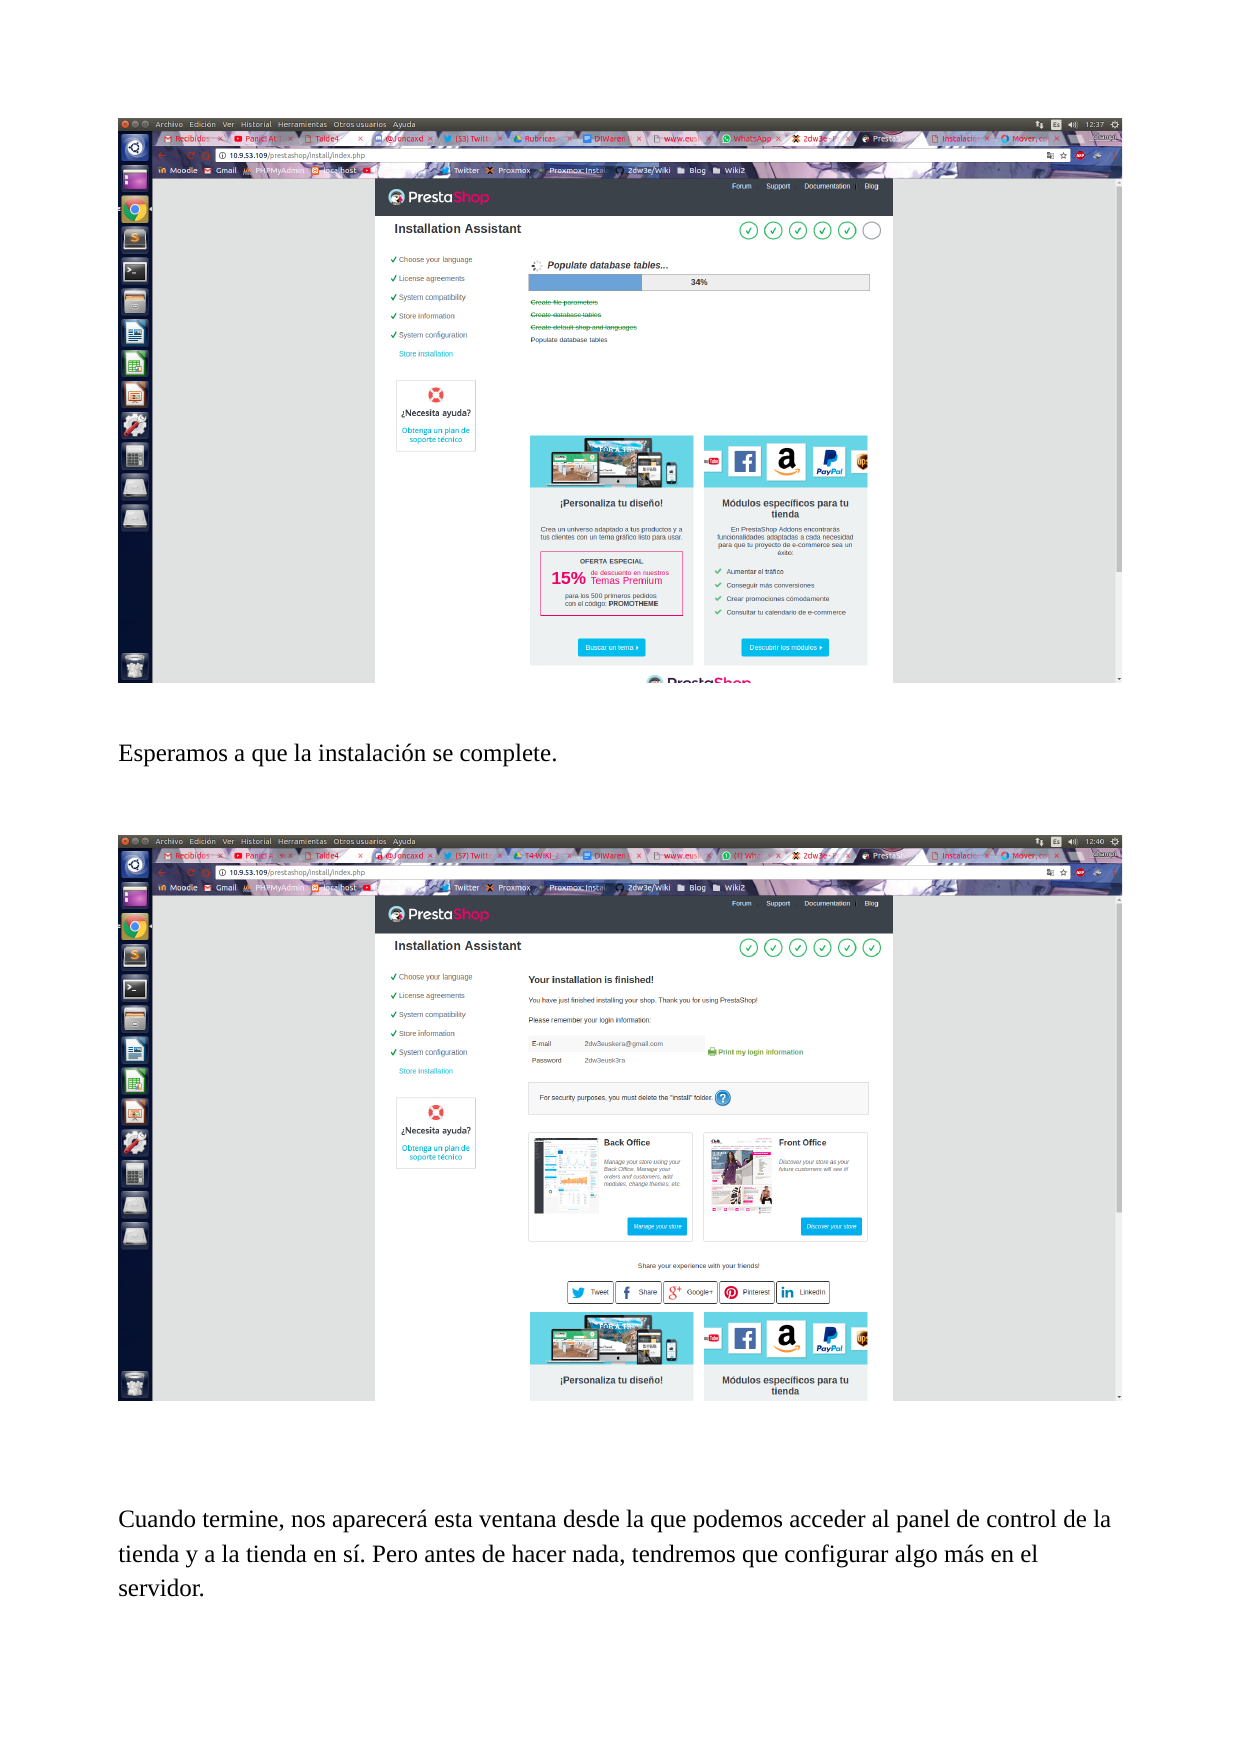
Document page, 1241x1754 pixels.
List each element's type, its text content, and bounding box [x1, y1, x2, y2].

text Esperamos a que la instalación se complete. [118, 738, 1122, 766]
picture [118, 118, 1123, 683]
picture [118, 835, 1123, 1401]
text Cuando termine, nos aparecerá esta ventana desde la que podemos acceder al panel de control de la tienda y a la tienda en sí. Pero antes de hacer nada, tendremos que configurar algo más en el servidor. [118, 1504, 1122, 1602]
